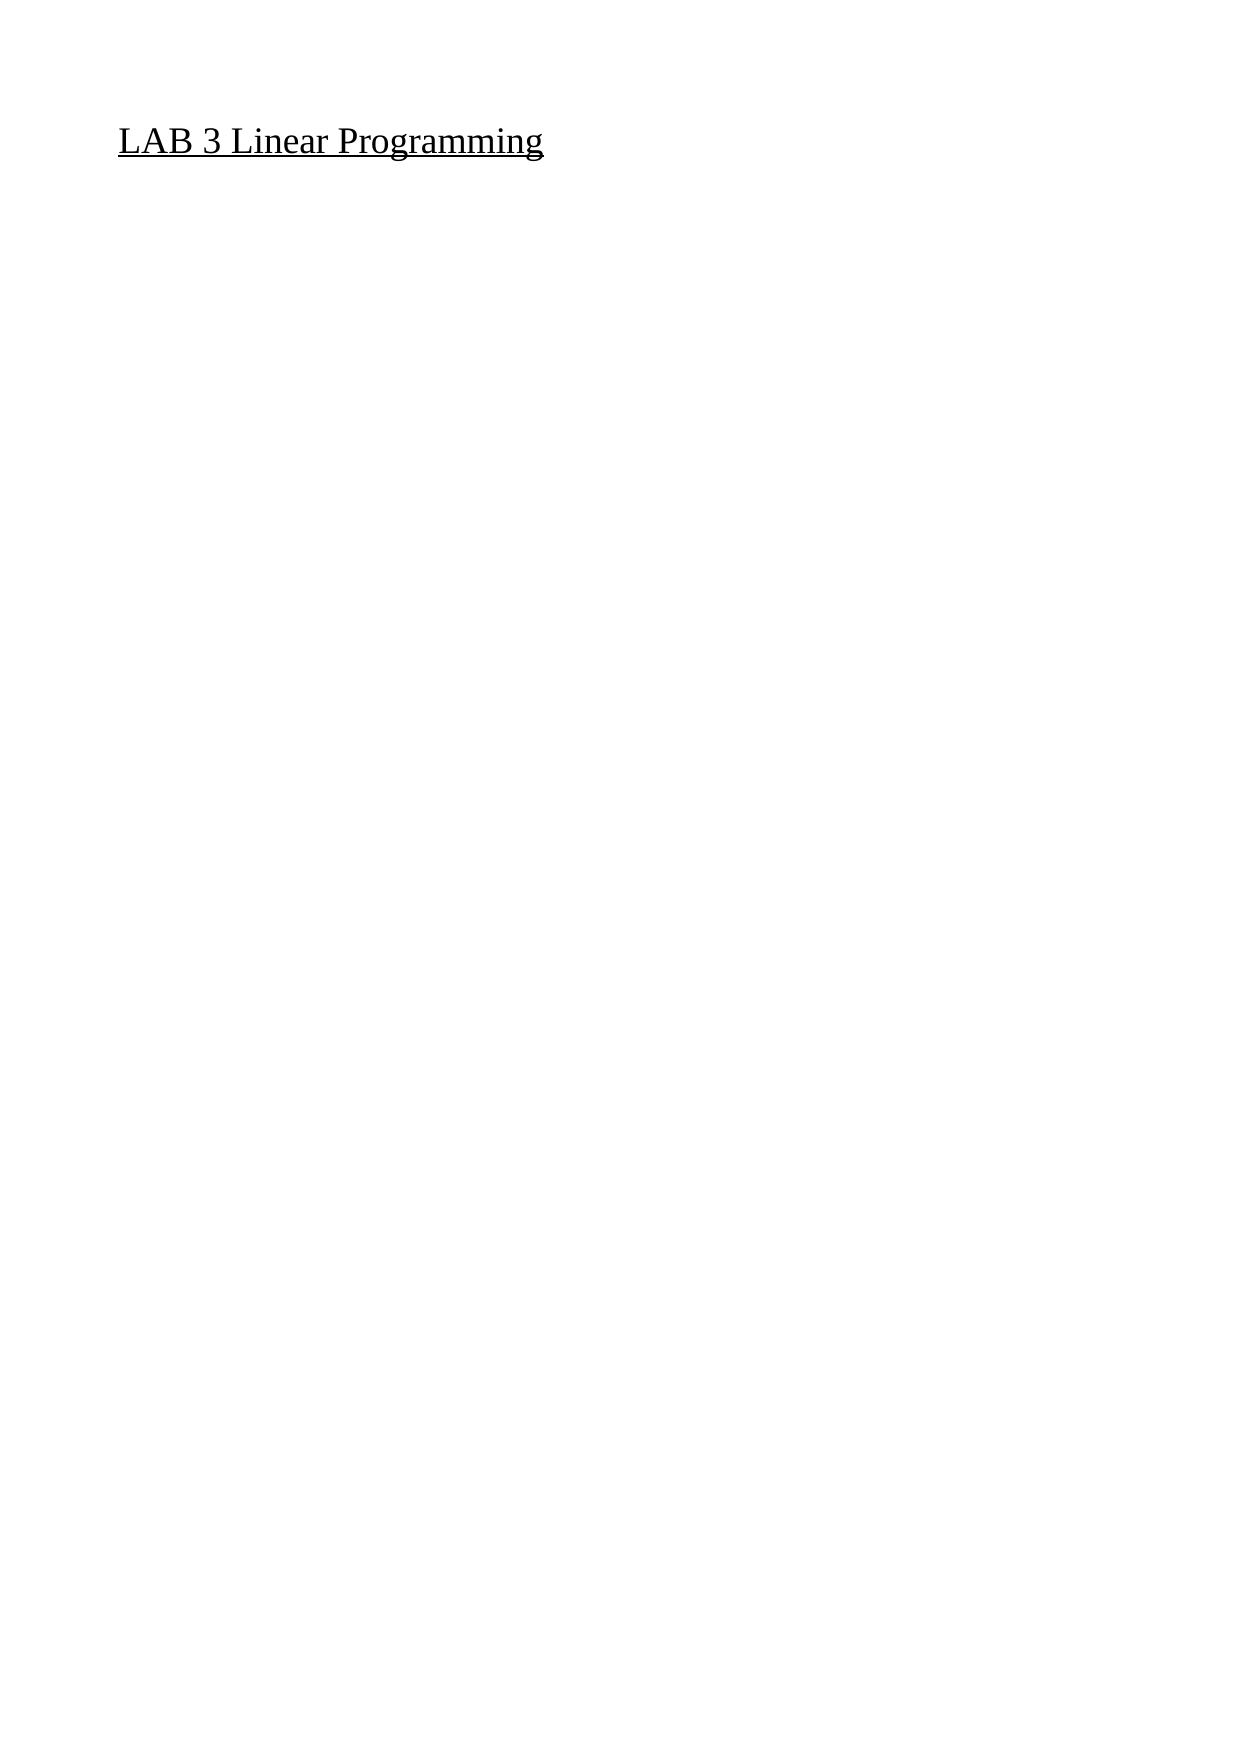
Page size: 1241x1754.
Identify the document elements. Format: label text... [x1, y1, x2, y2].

text LAB 3 Linear Programming [118, 118, 1122, 161]
